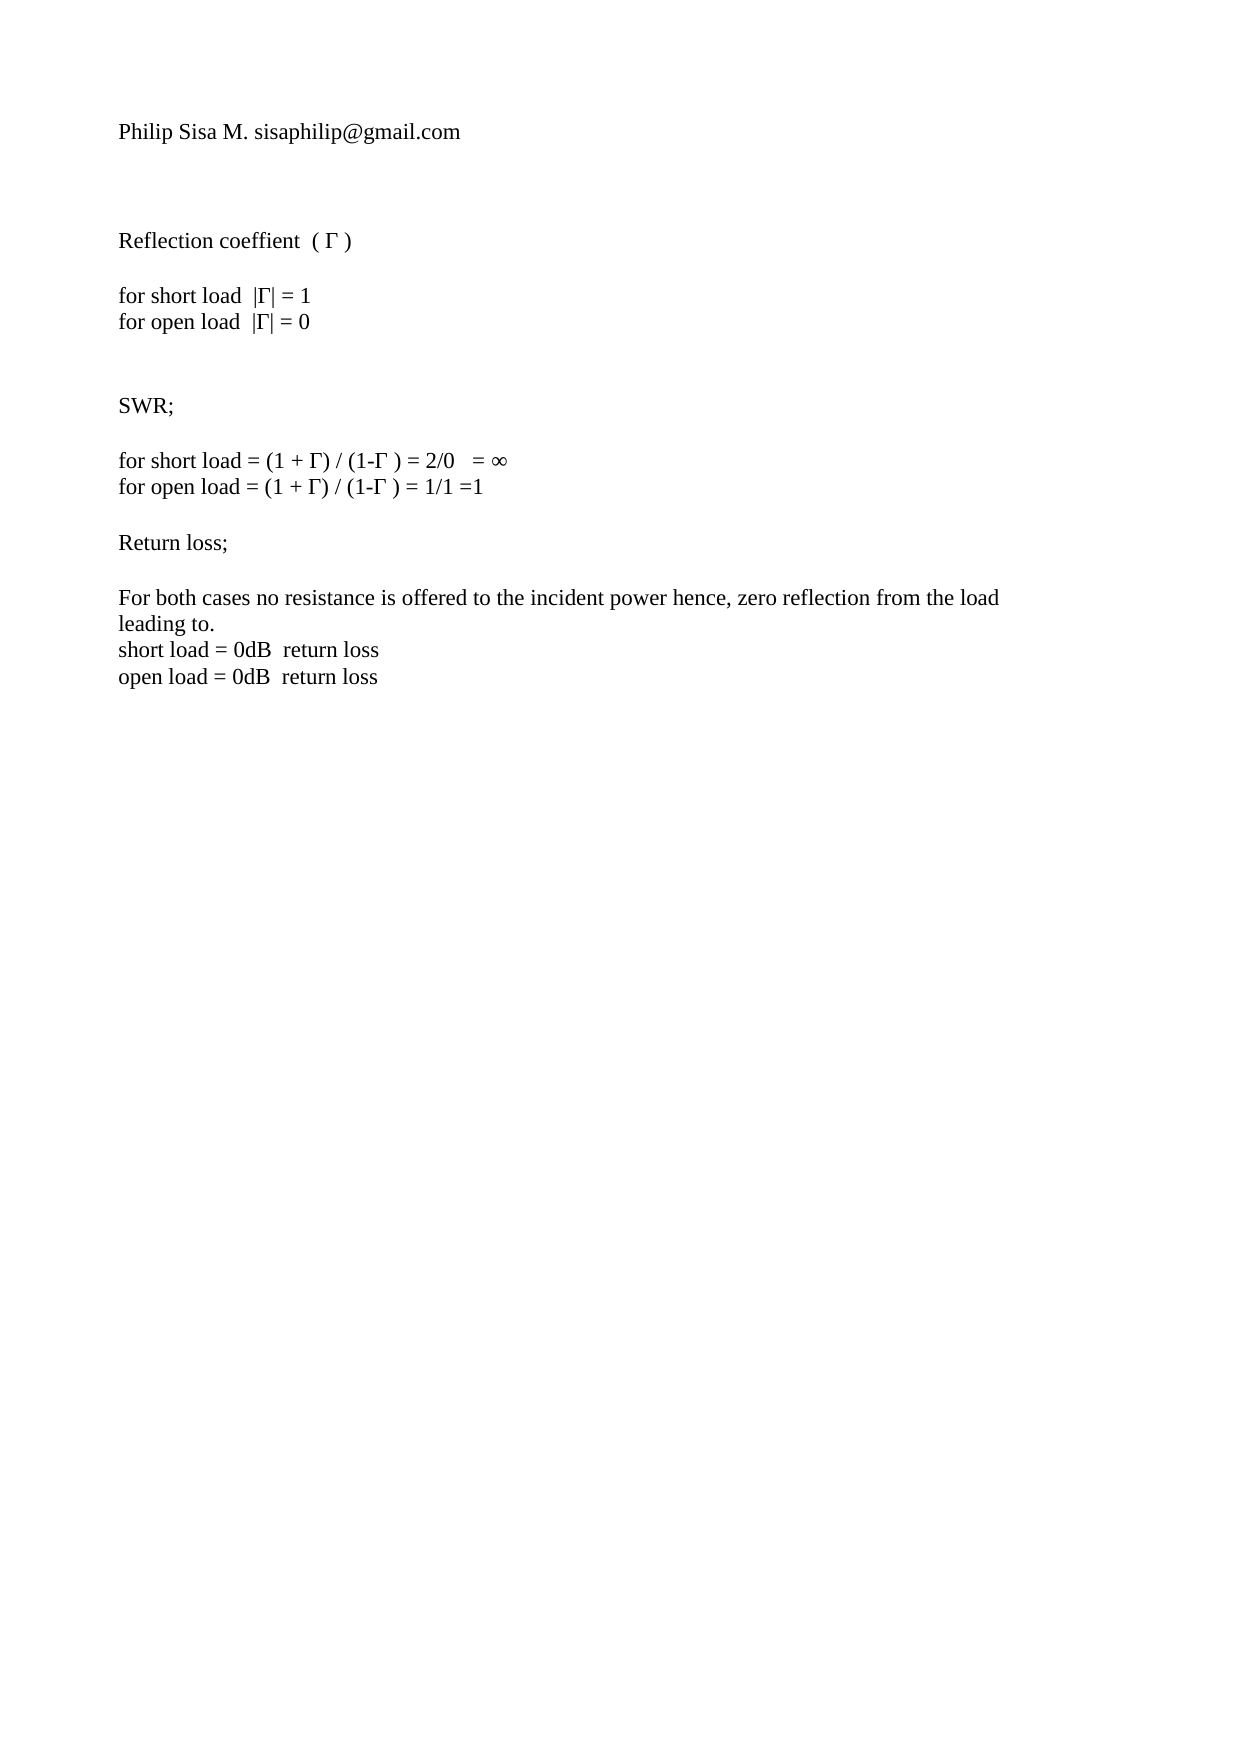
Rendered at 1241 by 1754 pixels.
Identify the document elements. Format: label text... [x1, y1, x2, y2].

text for open load = (1 + Γ) / (1-Γ ) = 1/1 =1 [118, 473, 1122, 500]
text leading to. [118, 610, 1122, 636]
text open load = 0dB return loss [118, 663, 1122, 689]
text for open load |Γ| = 0 [118, 308, 1122, 334]
text Reflection coeffient ( Γ ) [118, 227, 1122, 253]
text for short load |Γ| = 1 [118, 282, 1122, 308]
text For both cases no resistance is offered to the incident power hence, zero reflection from the load [118, 584, 1122, 610]
text short load = 0dB return loss [118, 636, 1122, 663]
text SWR; [118, 392, 1122, 418]
text for short load = (1 + Γ) / (1-Γ ) = 2/0 = ∞ [118, 447, 1122, 473]
text Return loss; [118, 528, 1122, 555]
